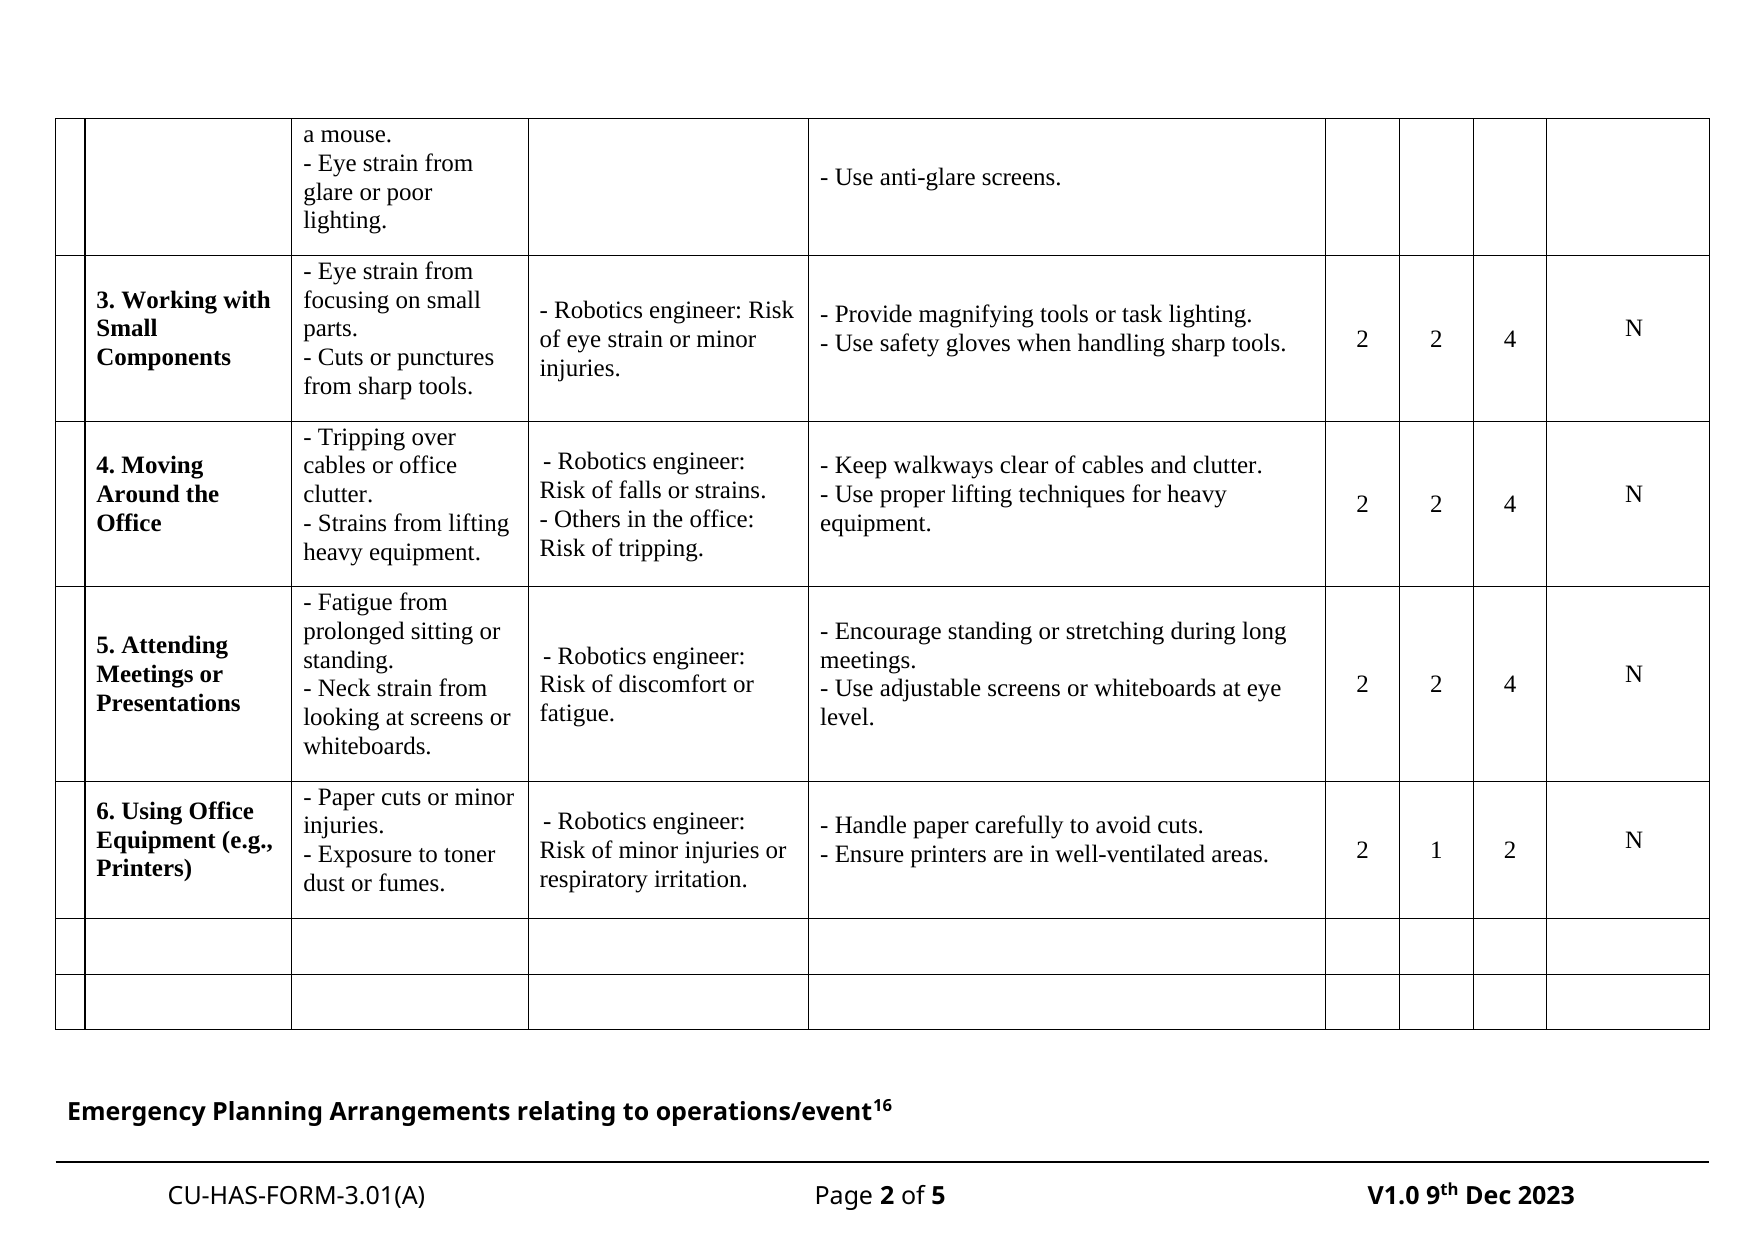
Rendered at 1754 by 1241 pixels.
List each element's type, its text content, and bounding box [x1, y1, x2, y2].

table_cell [292, 975, 528, 1029]
table_cell - Fatigue from prolonged sitting or standing. - Neck strain from looking at screens or whiteboards. [292, 587, 528, 781]
table_cell 6. Using Office Equipment (e.g., Printers) [86, 782, 291, 917]
table_cell [56, 919, 84, 973]
table_cell [1547, 975, 1709, 1029]
table_cell [529, 119, 808, 255]
table_cell 2 [1326, 256, 1399, 421]
table_cell 4 [1474, 256, 1546, 421]
table_cell [86, 119, 291, 255]
table_cell [56, 782, 84, 917]
table_cell - Robotics engineer: Risk of falls or strains. - Others in the office: Risk of tripping. [529, 422, 808, 586]
table_cell [529, 919, 808, 973]
table_cell N [1547, 782, 1709, 917]
table_cell 2 [1326, 782, 1399, 917]
table_cell N [1547, 422, 1709, 586]
table_cell [1326, 919, 1399, 973]
table_cell [809, 975, 1325, 1029]
table_cell [1474, 975, 1546, 1029]
table_cell 4 [1474, 587, 1546, 781]
table_cell - Tripping over cables or office clutter. - Strains from lifting heavy equipment. [292, 422, 528, 586]
table_cell 2 [1326, 422, 1399, 586]
table_cell [86, 919, 291, 973]
table_cell N [1547, 587, 1709, 781]
table_cell [1400, 119, 1473, 255]
table_cell 2 [1400, 422, 1473, 586]
table_cell [809, 919, 1325, 973]
table_cell - Encourage standing or stretching during long meetings. - Use adjustable screens or whiteboards at eye level. [809, 587, 1325, 781]
table_cell [1326, 975, 1399, 1029]
table_cell [1474, 919, 1546, 973]
table_cell [86, 975, 291, 1029]
table_cell [529, 975, 808, 1029]
table_cell 2 [1400, 587, 1473, 781]
table_cell 5. Attending Meetings or Presentations [86, 587, 291, 781]
table_cell [56, 975, 84, 1029]
table_cell 4 [1474, 422, 1546, 586]
table_header Emergency Planning Arrangements relating to operations/event16 [56, 1030, 1709, 1161]
table_cell - Use anti-glare screens. [809, 119, 1325, 255]
table_cell - Robotics engineer: Risk of minor injuries or respiratory irritation. [529, 782, 808, 917]
table_cell 1 [1400, 782, 1473, 917]
table_cell [56, 422, 84, 586]
table_cell 2 [1474, 782, 1546, 917]
table_cell - Handle paper carefully to avoid cuts. - Ensure printers are in well-ventilated areas. [809, 782, 1325, 917]
table_cell [56, 587, 84, 781]
table_cell [1400, 919, 1473, 973]
table_cell [1326, 119, 1399, 255]
table_cell [56, 119, 84, 255]
table_cell 3. Working with Small Components [86, 256, 291, 421]
table_cell 2 [1326, 587, 1399, 781]
table_cell - Paper cuts or minor injuries. - Exposure to toner dust or fumes. [292, 782, 528, 917]
table_cell a mouse. - Eye strain from glare or poor lighting. [292, 119, 528, 255]
table_cell - Provide magnifying tools or task lighting. - Use safety gloves when handling sharp tools. [809, 256, 1325, 421]
table_cell N [1547, 256, 1709, 421]
table_cell - Keep walkways clear of cables and clutter. - Use proper lifting techniques for heavy equipment. [809, 422, 1325, 586]
table_cell [1547, 919, 1709, 973]
table_cell [1400, 975, 1473, 1029]
table_cell - Robotics engineer: Risk of eye strain or minor injuries. [529, 256, 808, 421]
table_cell [292, 919, 528, 973]
table_cell [1474, 119, 1546, 255]
table_cell [1547, 119, 1709, 255]
table_cell - Robotics engineer: Risk of discomfort or fatigue. [529, 587, 808, 781]
table_cell 2 [1400, 256, 1473, 421]
table_cell [56, 256, 84, 421]
table_cell 4. Moving Around the Office [86, 422, 291, 586]
table_cell - Eye strain from focusing on small parts. - Cuts or punctures from sharp tools. [292, 256, 528, 421]
